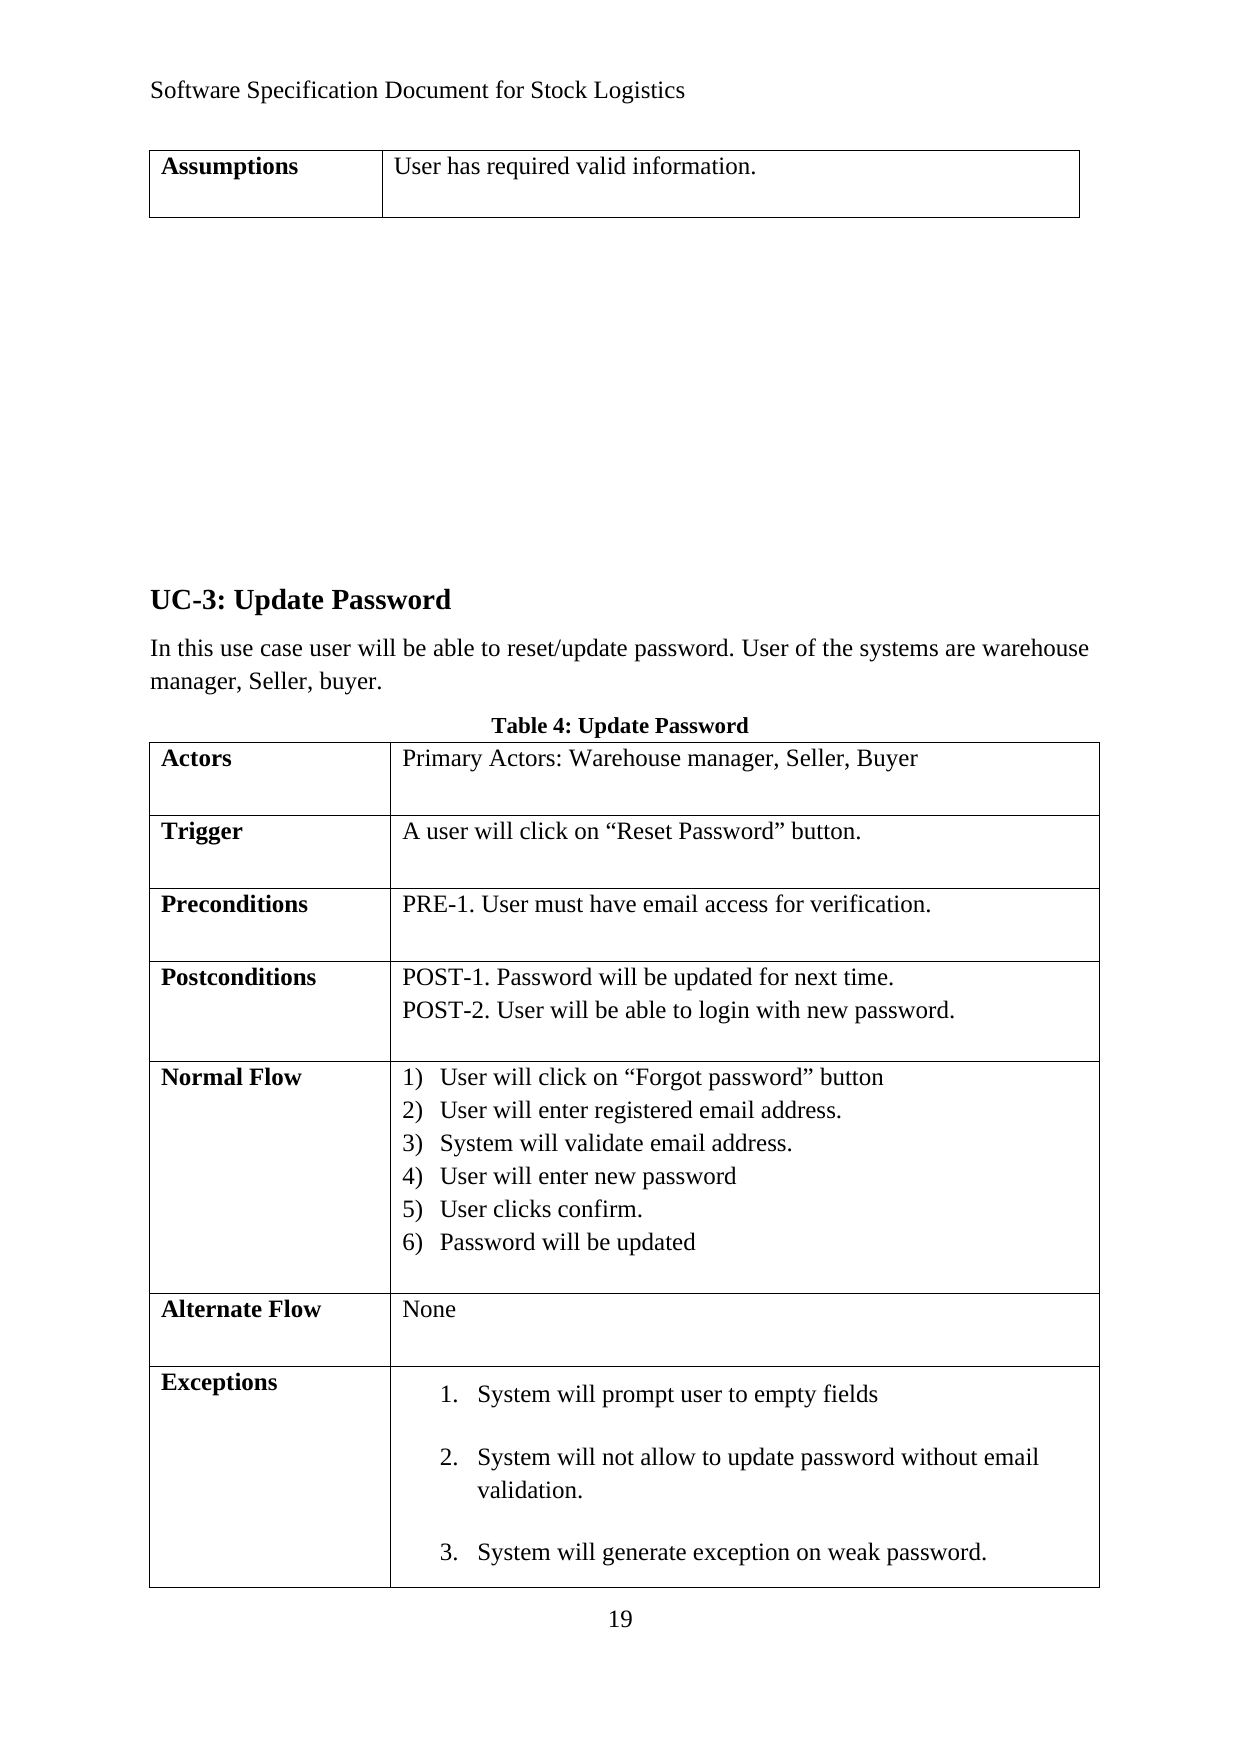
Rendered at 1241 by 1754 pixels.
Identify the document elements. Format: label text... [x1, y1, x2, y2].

table_cell A user will click on “Reset Password” button. [391, 816, 1099, 888]
table_cell Assumptions [150, 151, 382, 217]
table_cell Trigger [150, 816, 390, 888]
table_cell POST-1. Password will be updated for next time. POST-2. User will be able to login with new password. [391, 962, 1099, 1061]
table_cell PRE-1. User must have email access for verification. [391, 889, 1099, 961]
table_cell Alternate Flow [150, 1294, 390, 1366]
text In this use case user will be able to reset/update password. User of the systems are warehouse manager, Seller, buyer. [150, 633, 1090, 695]
table_cell System will prompt user to empty fields System will not allow to update password without email validation. System will generate exception on weak password. [391, 1367, 1099, 1587]
table_cell User will click on “Forgot password” button User will enter registered email address. System will validate email address. User will enter new password User clicks confirm. Password will be updated [391, 1062, 1099, 1293]
table_cell None [391, 1294, 1099, 1366]
table_header Primary Actors: Warehouse manager, Seller, Buyer [391, 743, 1099, 815]
table_cell Normal Flow [150, 1062, 390, 1293]
table_cell Postconditions [150, 962, 390, 1061]
table_cell User has required valid information. [383, 151, 1079, 217]
table_cell Exceptions [150, 1367, 390, 1587]
text Table 4: Update Password [150, 712, 1090, 738]
text UC-3: Update Password [150, 582, 1090, 616]
table_cell Preconditions [150, 889, 390, 961]
table_header Actors [150, 743, 390, 815]
